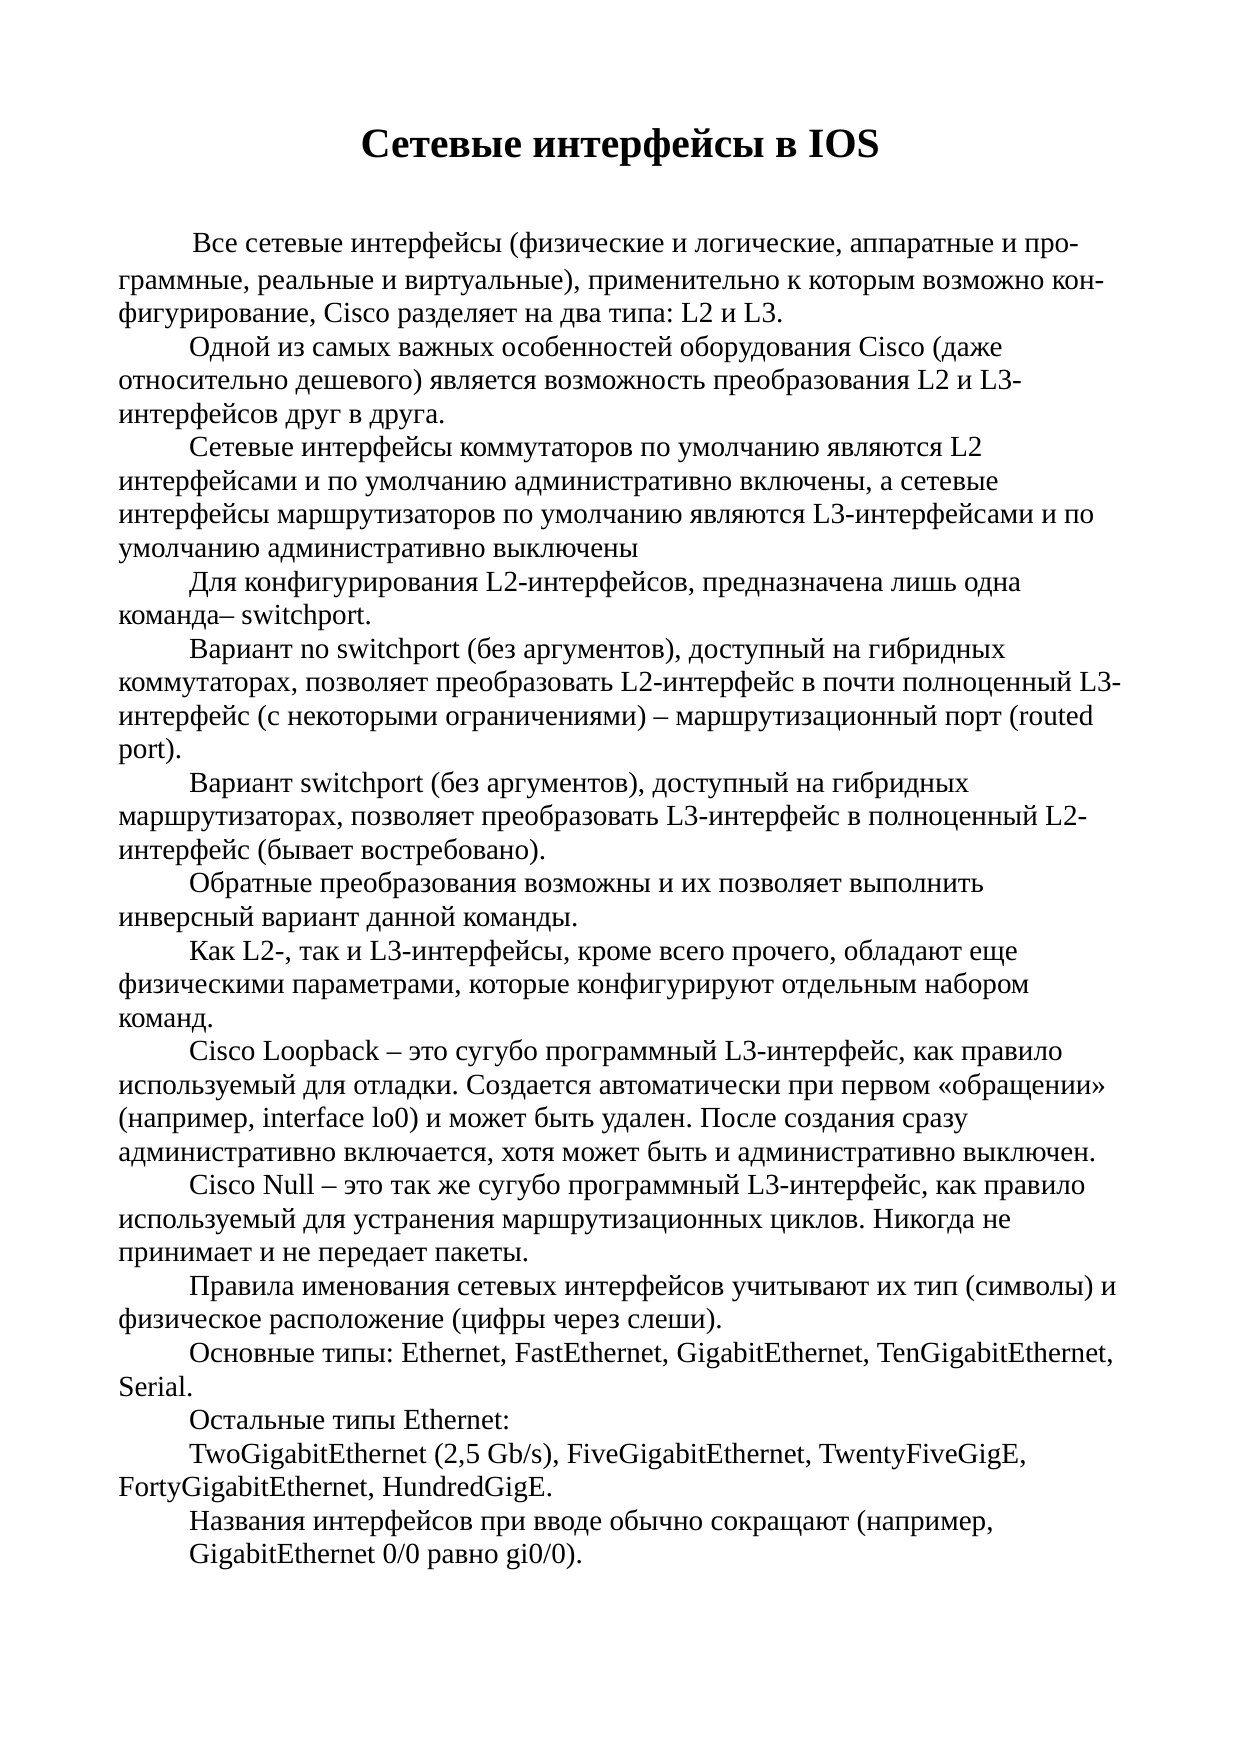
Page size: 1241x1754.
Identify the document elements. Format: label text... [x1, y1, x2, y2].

text коммутаторах, позволяет преобразовать L2-интерфейс в почти полноценный L3-интерфейс (с некоторыми ограничениями) – маршрутизационный порт (routed port). [118, 664, 1122, 765]
text Cisco Loopback – это сугубо программный L3-интерфейс, как правило [118, 1033, 1122, 1067]
text используемый для отладки. Создается автоматически при первом «обращении» (например, interface lo0) и может быть удален. После создания сразу административно включается, хотя может быть и административно выключен. [118, 1067, 1122, 1167]
text фигурирование, Cisco разделяет на два типа: L2 и L3. [118, 295, 1122, 329]
text Для конфигурирования L2-интерфейсов, предназначена лишь одна команда– switchport. [118, 564, 1122, 631]
text Вариант switchport (без аргументов), доступный на гибридных маршрутизаторах, позволяет преобразовать L3-интерфейс в полноценный L2-интерфейс (бывает востребовано). [118, 765, 1122, 866]
text Cisco Null – это так же сугубо программный L3-интерфейс, как правило используемый для устранения маршрутизационных циклов. Никогда не принимает и не передает пакеты. [118, 1167, 1122, 1268]
text граммные, реальные и виртуальные), применительно к которым возможно кон- [118, 262, 1122, 295]
text Все сетевые интерфейсы (физические и логические, аппаратные и про- [118, 166, 1122, 262]
text Названия интерфейсов при вводе обычно сокращают (например, [118, 1503, 1122, 1536]
text Вариант no switchport (без аргументов), доступный на гибридных [118, 631, 1122, 664]
text Сетевые интерфейсы в IOS [118, 118, 1122, 166]
text Остальные типы Ethernet: [118, 1402, 1122, 1436]
text GigabitEthernet 0/0 равно gi0/0). [118, 1536, 1122, 1570]
text Сетевые интерфейсы коммутаторов по умолчанию являются L2 интерфейсами и по умолчанию административно включены, а сетевые интерфейсы маршрутизаторов по умолчанию являются L3-интерфейсами и по умолчанию административно выключены [118, 429, 1122, 564]
text Правила именования сетевых интерфейсов учитывают их тип (символы) и физическое расположение (цифры через слеши). [118, 1268, 1122, 1335]
text Одной из самых важных особенностей оборудования Cisco (даже относительно дешевого) является возможность преобразования L2 и L3-интерфейсов друг в друга. [118, 329, 1122, 429]
text Как L2-, так и L3-интерфейсы, кроме всего прочего, обладают еще физическими параметрами, которые конфигурируют отдельным набором команд. [118, 933, 1122, 1033]
text Основные типы: Ethernet, FastEthernet, GigabitEthernet, TenGigabitEthernet, Serial. [118, 1335, 1122, 1402]
text Обратные преобразования возможны и их позволяет выполнить инверсный вариант данной команды. [118, 866, 1122, 933]
text TwoGigabitEthernet (2,5 Gb/s), FiveGigabitEthernet, TwentyFiveGigE, FortyGigabitEthernet, HundredGigE. [118, 1436, 1122, 1503]
